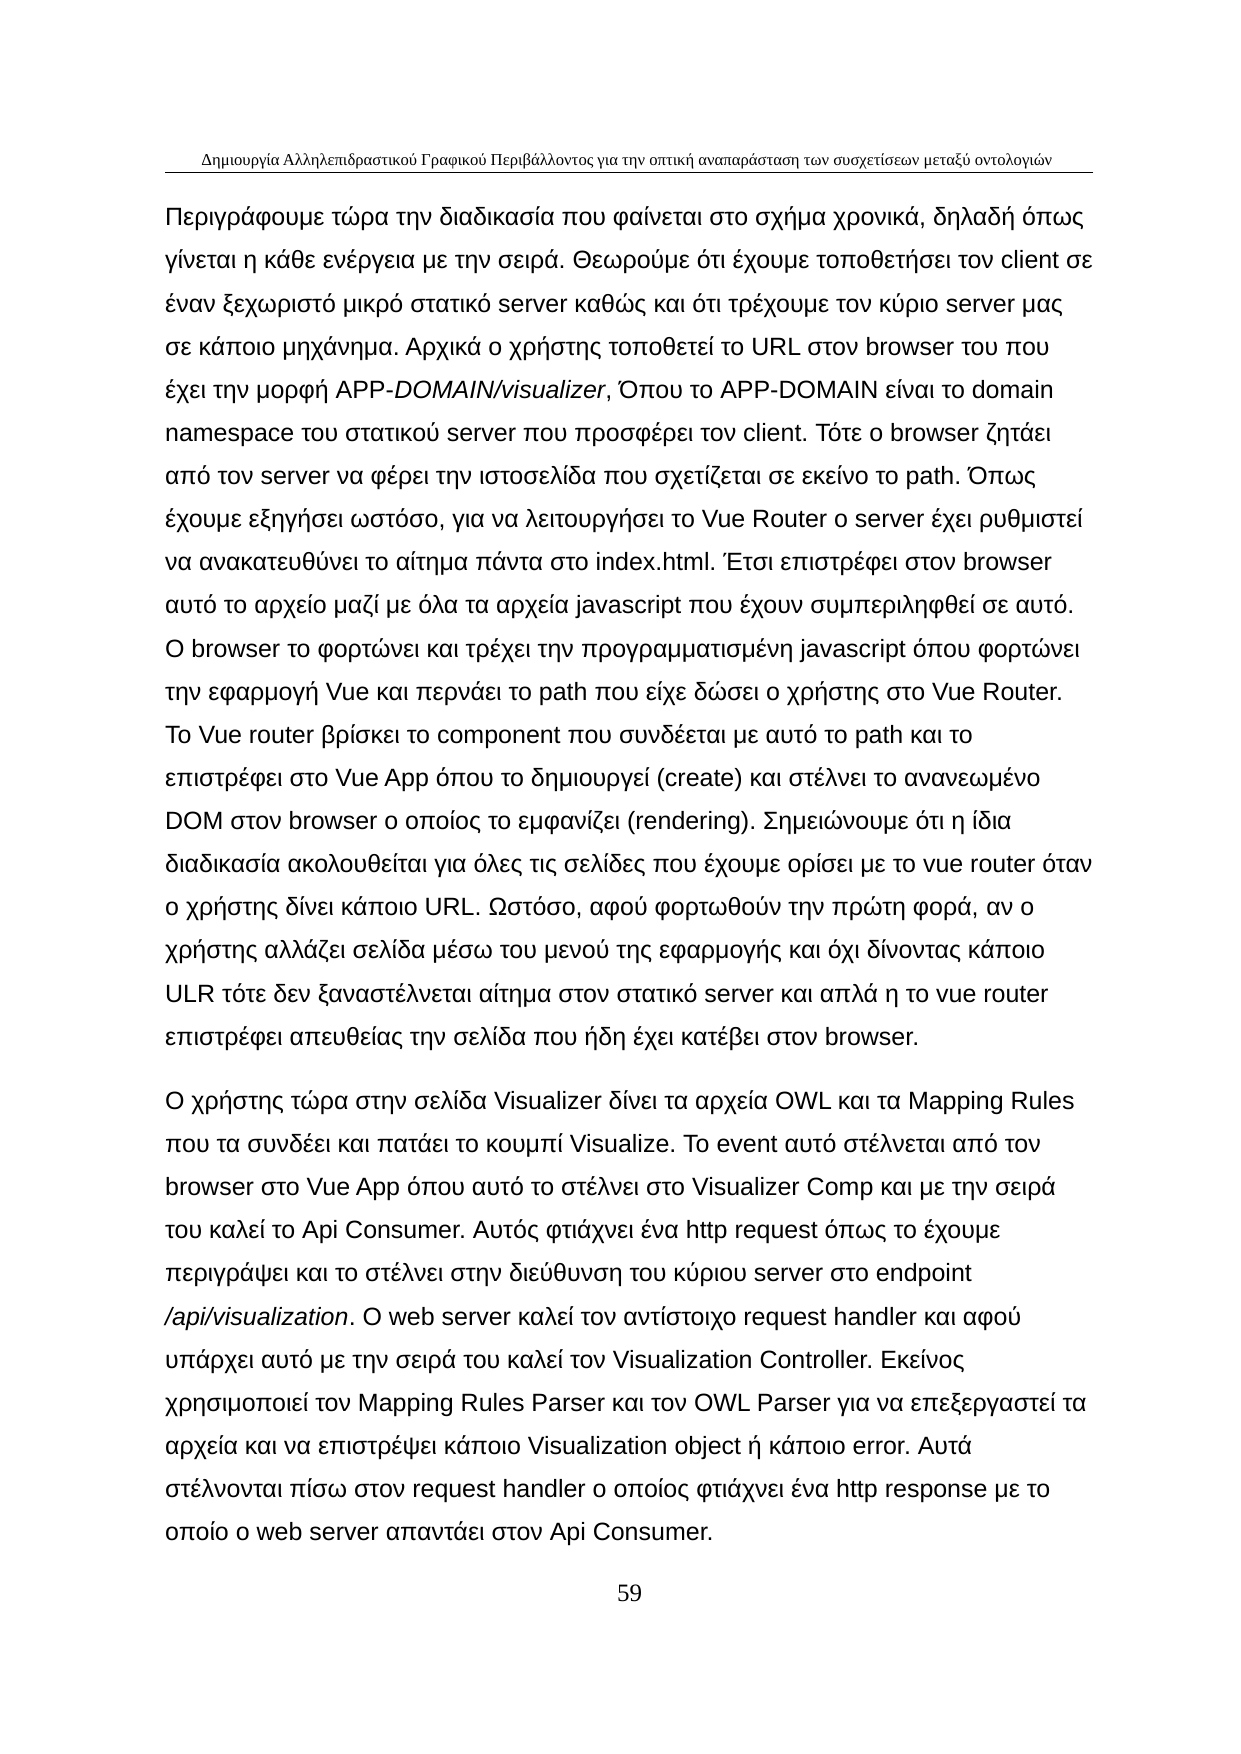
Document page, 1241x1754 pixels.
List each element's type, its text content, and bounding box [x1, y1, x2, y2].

text Ο χρήστης τώρα στην σελίδα Visualizer δίνει τα αρχεία OWL και τα Mapping Rules που τα συνδέει και πατάει το κουμπί Visualize. Το event αυτό στέλνεται από τον browser στο Vue App όπου αυτό το στέλνει στο Visualizer Comp και με την σειρά του καλεί το Api Consumer. Αυτός φτιάχνει ένα http request όπως το έχουμε περιγράψει και το στέλνει στην διεύθυνση του κύριου server στο endpoint /api/visualization. Ο web server καλεί τον αντίστοιχο request handler και αφού υπάρχει αυτό με την σειρά του καλεί τον Visualization Controller. Εκείνος χρησιμοποιεί τον Mapping Rules Parser και τον OWL Parser για να επεξεργαστεί τα αρχεία και να επιστρέψει κάποιο Visualization object ή κάποιο error. Αυτά στέλνονται πίσω στον request handler ο οποίος φτιάχνει ένα http response με το οποίο ο web server απαντάει στον Api Consumer. [165, 1086, 1093, 1546]
text Περιγράφουμε τώρα την διαδικασία που φαίνεται στο σχήμα χρονικά, δηλαδή όπως γίνεται η κάθε ενέργεια με την σειρά. Θεωρούμε ότι έχουμε τοποθετήσει τον client σε έναν ξεχωριστό μικρό στατικό server καθώς και ότι τρέχουμε τον κύριο server μας σε κάποιο μηχάνημα. Αρχικά ο χρήστης τοποθετεί το URL στον browser του που έχει την μορφή APP-DOMAIN/visualizer, Όπου το APP-DOMAIN είναι το domain namespace του στατικού server που προσφέρει τον client. Τότε ο browser ζητάει από τον server να φέρει την ιστοσελίδα που σχετίζεται σε εκείνο το path. Όπως έχουμε εξηγήσει ωστόσο, για να λειτουργήσει το Vue Router ο server έχει ρυθμιστεί να ανακατευθύνει το αίτημα πάντα στο index.html. Έτσι επιστρέφει στον browser αυτό το αρχείο μαζί με όλα τα αρχεία javascript που έχουν συμπεριληφθεί σε αυτό. Ο browser το φορτώνει και τρέχει την προγραμματισμένη javascript όπου φορτώνει την εφαρμογή Vue και περνάει το path που είχε δώσει ο χρήστης στο Vue Router. Το Vue router βρίσκει το component που συνδέεται με αυτό το path και το επιστρέφει στο Vue App όπου το δημιουργεί (create) και στέλνει το ανανεωμένο DOM στον browser ο οποίος το εμφανίζει (rendering). Σημειώνουμε ότι η ίδια διαδικασία ακολουθείται για όλες τις σελίδες που έχουμε ορίσει με το vue router όταν ο χρήστης δίνει κάποιο URL. Ωστόσο, αφού φορτωθούν την πρώτη φορά, αν ο χρήστης αλλάζει σελίδα μέσω του μενού της εφαρμογής και όχι δίνοντας κάποιο ULR τότε δεν ξαναστέλνεται αίτημα στον στατικό server και απλά η το vue router επιστρέφει απευθείας την σελίδα που ήδη έχει κατέβει στον browser. [165, 202, 1093, 1050]
